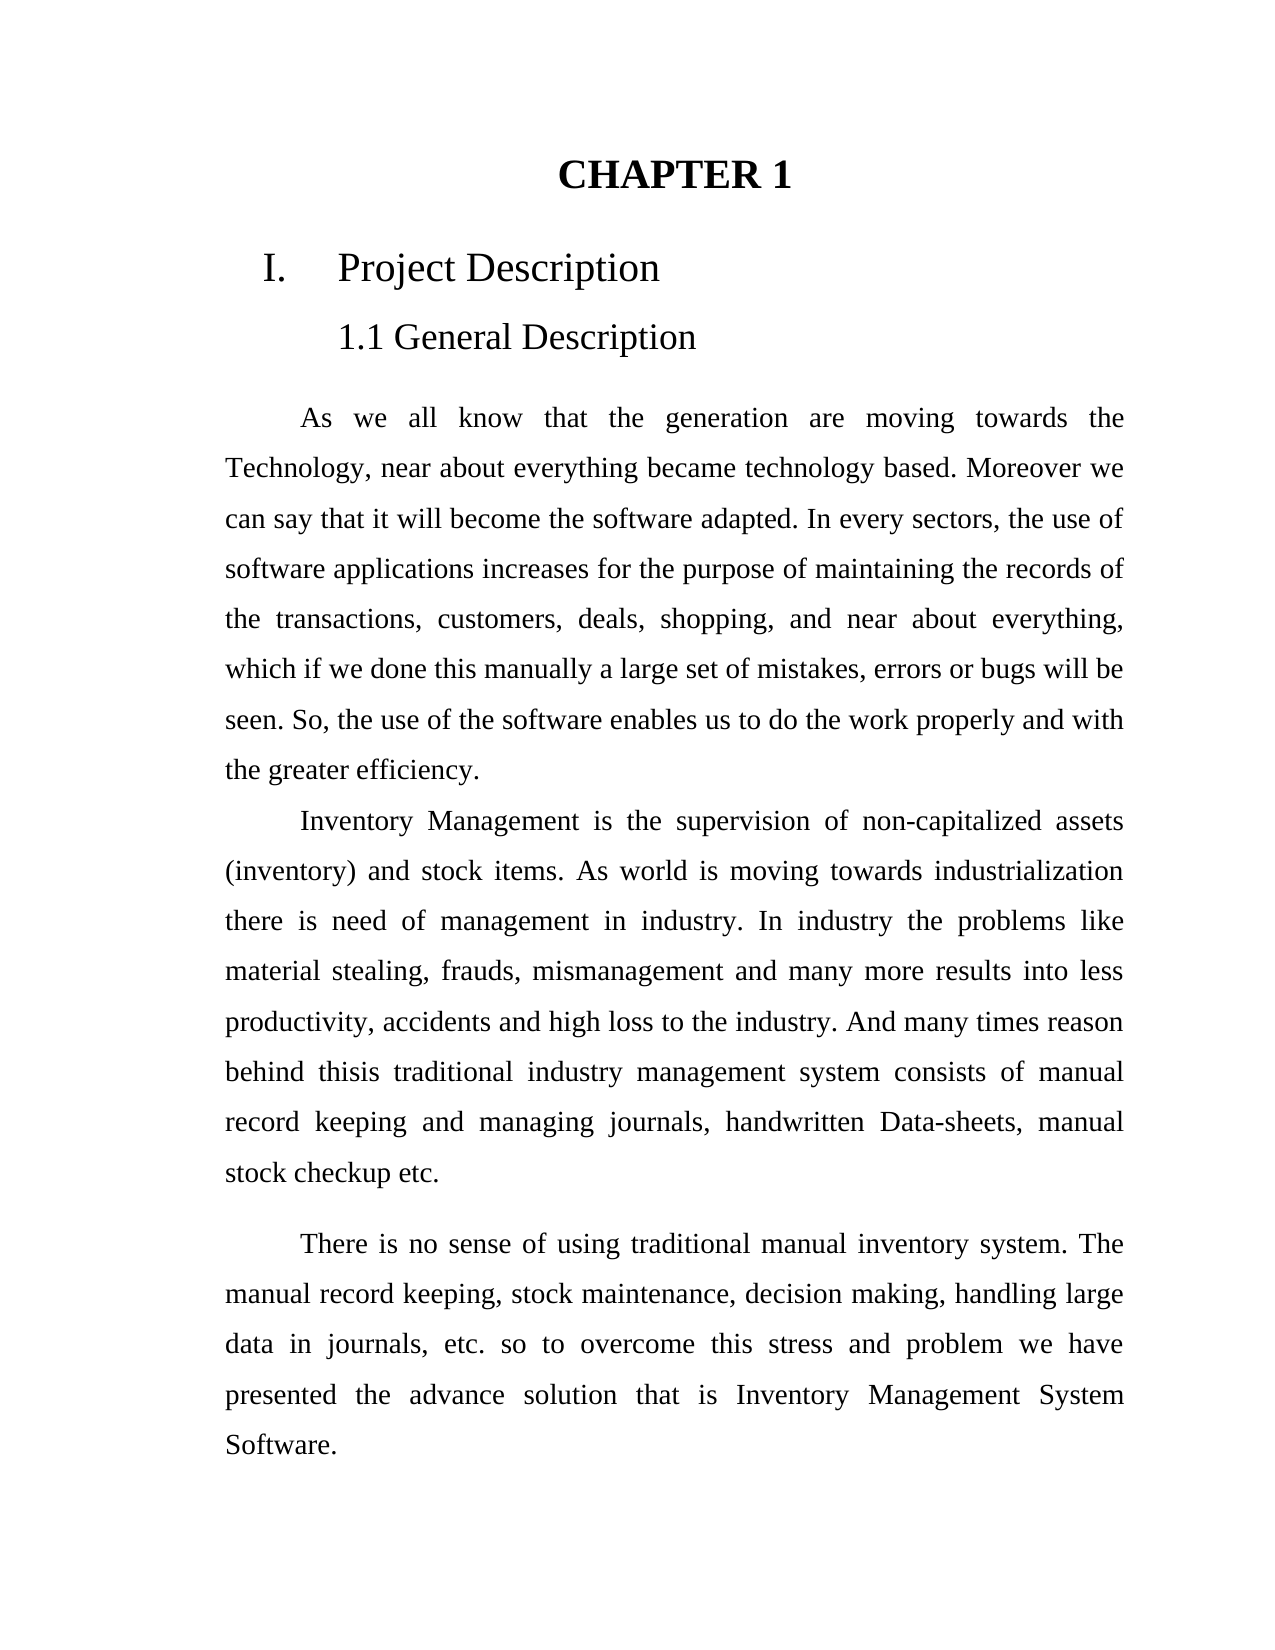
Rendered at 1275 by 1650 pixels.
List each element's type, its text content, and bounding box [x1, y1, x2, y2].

text As we all know that the generation are moving towards the Technology, near about everything became technology based. Moreover we can say that it will become the software adapted. In every sectors, the use of software applications increases for the purpose of maintaining the records of the transactions, customers, deals, shopping, and near about everything, which if we done this manually a large set of mistakes, errors or bugs will be seen. So, the use of the software enables us to do the work properly and with the greater efficiency. [225, 400, 1125, 786]
list 1.1 General Description [337, 314, 1125, 358]
list Project Description [262, 243, 1125, 291]
text There is no sense of using traditional manual inventory system. The manual record keeping, stock maintenance, decision making, handling large data in journals, etc. so to overcome this stress and problem we have presented the advance solution that is Inventory Management System Software. [225, 1226, 1125, 1461]
text Inventory Management is the supervision of non-capitalized assets (inventory) and stock items. As world is moving towards industrialization there is need of management in industry. In industry the problems like material stealing, frauds, mismanagement and many more results into less productivity, accidents and high loss to the industry. And many times reason behind thisis traditional industry management system consists of manual record keeping and managing journals, handwritten Data-sheets, manual stock checkup etc. [225, 803, 1125, 1188]
text CHAPTER 1 [225, 150, 1125, 198]
